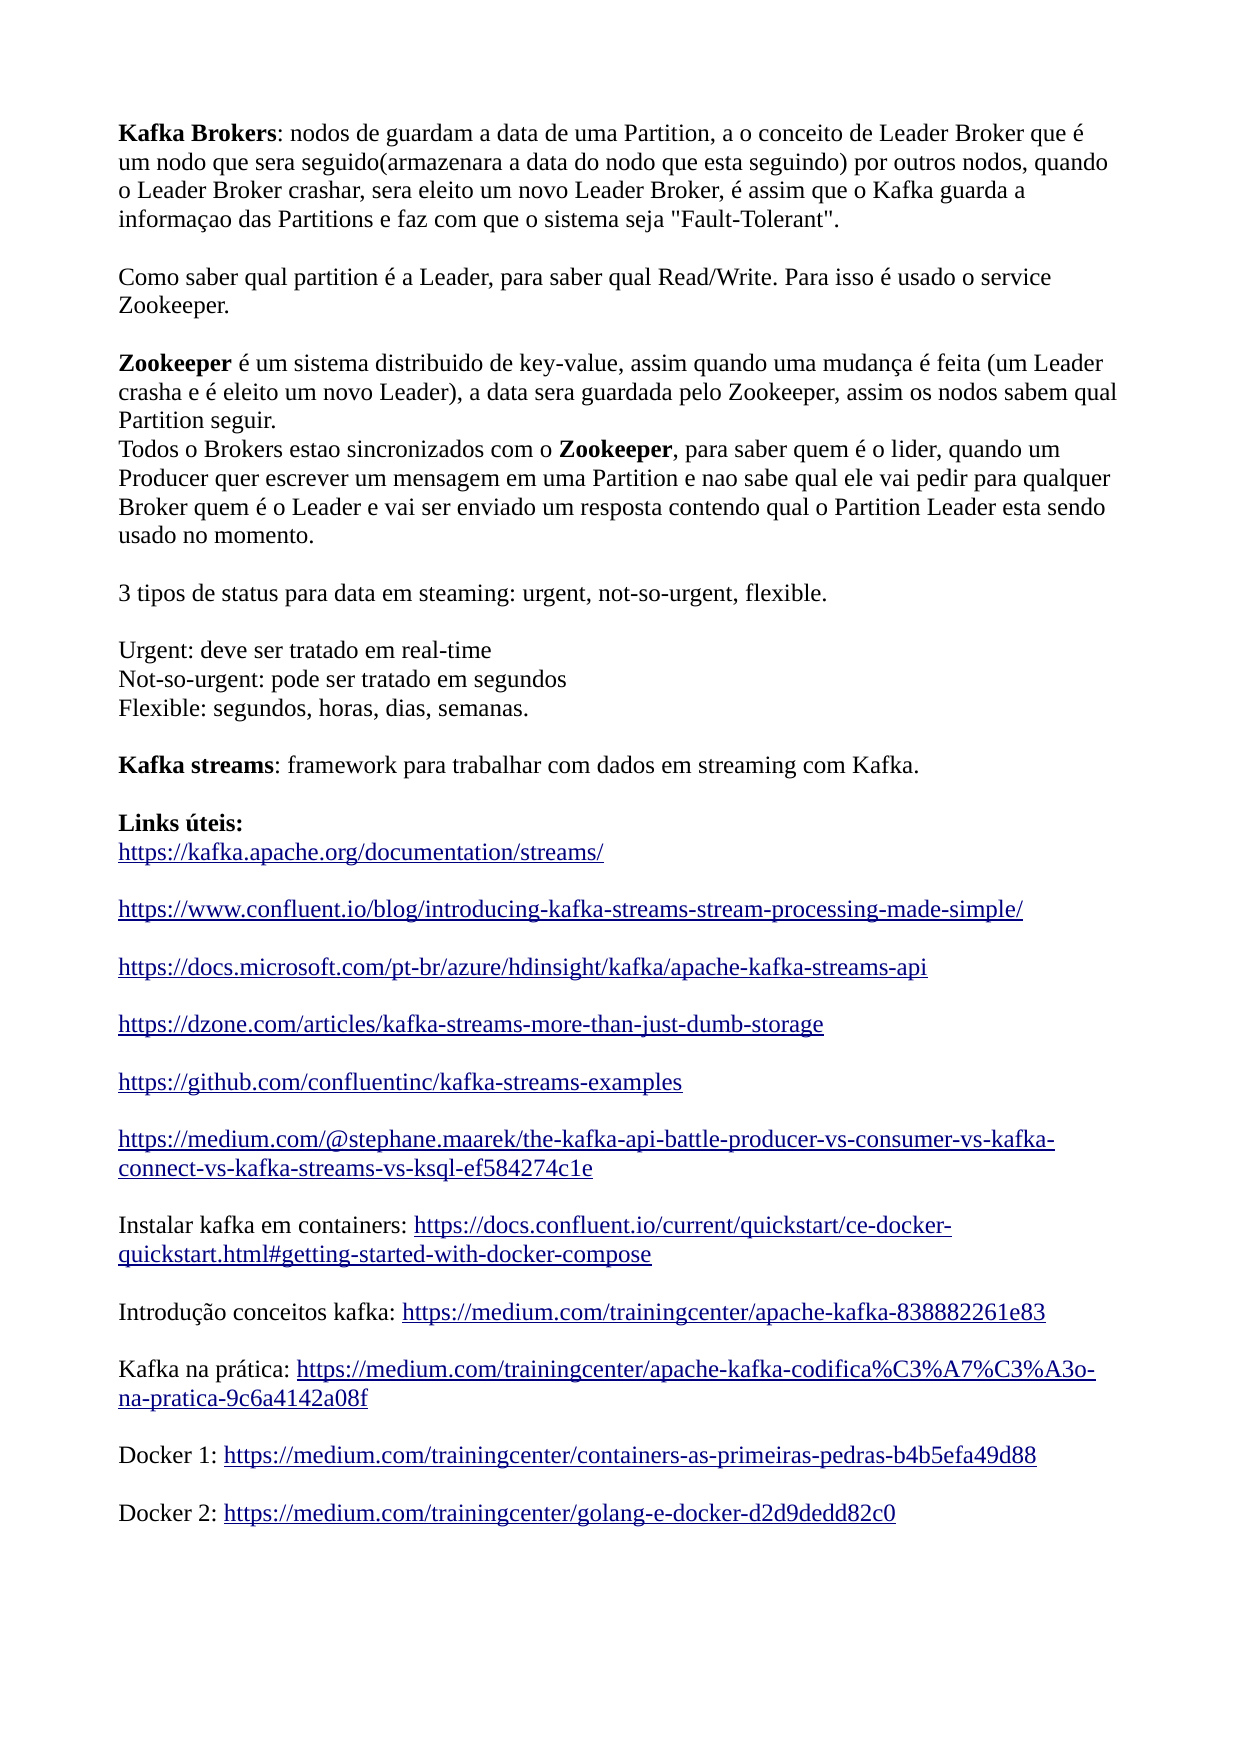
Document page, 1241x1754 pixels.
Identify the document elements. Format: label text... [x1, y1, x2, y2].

text Kafka streams: framework para trabalhar com dados em streaming com Kafka. [118, 751, 1122, 779]
text Introdução conceitos kafka: https://medium.com/trainingcenter/apache-kafka-838882261e83 [118, 1297, 1122, 1326]
text Urgent: deve ser tratado em real-time [118, 636, 1122, 664]
text Zookeeper é um sistema distribuido de key-value, assim quando uma mudança é feita (um Leader crasha e é eleito um novo Leader), a data sera guardada pelo Zookeeper, assim os nodos sabem qual Partition seguir. [118, 348, 1122, 434]
text Instalar kafka em containers: https://docs.confluent.io/current/quickstart/ce-docker- [118, 1211, 1122, 1239]
text Todos o Brokers estao sincronizados com o Zookeeper, para saber quem é o lider, quando um Producer quer escrever um mensagem em uma Partition e nao sabe qual ele vai pedir para qualquer Broker quem é o Leader e vai ser enviado um resposta contendo qual o Partition Leader esta sendo usado no momento. [118, 434, 1122, 549]
text Docker 2: https://medium.com/trainingcenter/golang-e-docker-d2d9dedd82c0 [118, 1498, 1122, 1527]
text Docker 1: https://medium.com/trainingcenter/containers-as-primeiras-pedras-b4b5efa49d88 [118, 1441, 1122, 1469]
text https://github.com/confluentinc/kafka-streams-examples [118, 1067, 1122, 1096]
text Not-so-urgent: pode ser tratado em segundos [118, 664, 1122, 693]
text https://www.confluent.io/blog/introducing-kafka-streams-stream-processing-made-simple/ [118, 894, 1122, 923]
text 3 tipos de status para data em steaming: urgent, not-so-urgent, flexible. [118, 578, 1122, 607]
text https://dzone.com/articles/kafka-streams-more-than-just-dumb-storage [118, 1009, 1122, 1038]
text Links úteis: [118, 808, 1122, 837]
text Kafka Brokers: nodos de guardam a data de uma Partition, a o conceito de Leader Broker que é um nodo que sera seguido(armazenara a data do nodo que esta seguindo) por outros nodos, quando o Leader Broker crashar, sera eleito um novo Leader Broker, é assim que o Kafka guarda a informaçao das Partitions e faz com que o sistema seja "Fault-Tolerant". [118, 118, 1122, 233]
text Kafka na prática: https://medium.com/trainingcenter/apache-kafka-codifica%C3%A7%C3%A3o-na-pratica-9c6a4142a08f [118, 1354, 1122, 1412]
text https://medium.com/@stephane.maarek/the-kafka-api-battle-producer-vs-consumer-vs-kafka-connect-vs-kafka-streams-vs-ksql-ef584274c1e [118, 1124, 1122, 1182]
text https://kafka.apache.org/documentation/streams/ [118, 837, 1122, 866]
text Como saber qual partition é a Leader, para saber qual Read/Write. Para isso é usado o service Zookeeper. [118, 262, 1122, 319]
text https://docs.microsoft.com/pt-br/azure/hdinsight/kafka/apache-kafka-streams-api [118, 952, 1122, 981]
text Flexible: segundos, horas, dias, semanas. [118, 693, 1122, 722]
text quickstart.html#getting-started-with-docker-compose [118, 1239, 1122, 1268]
